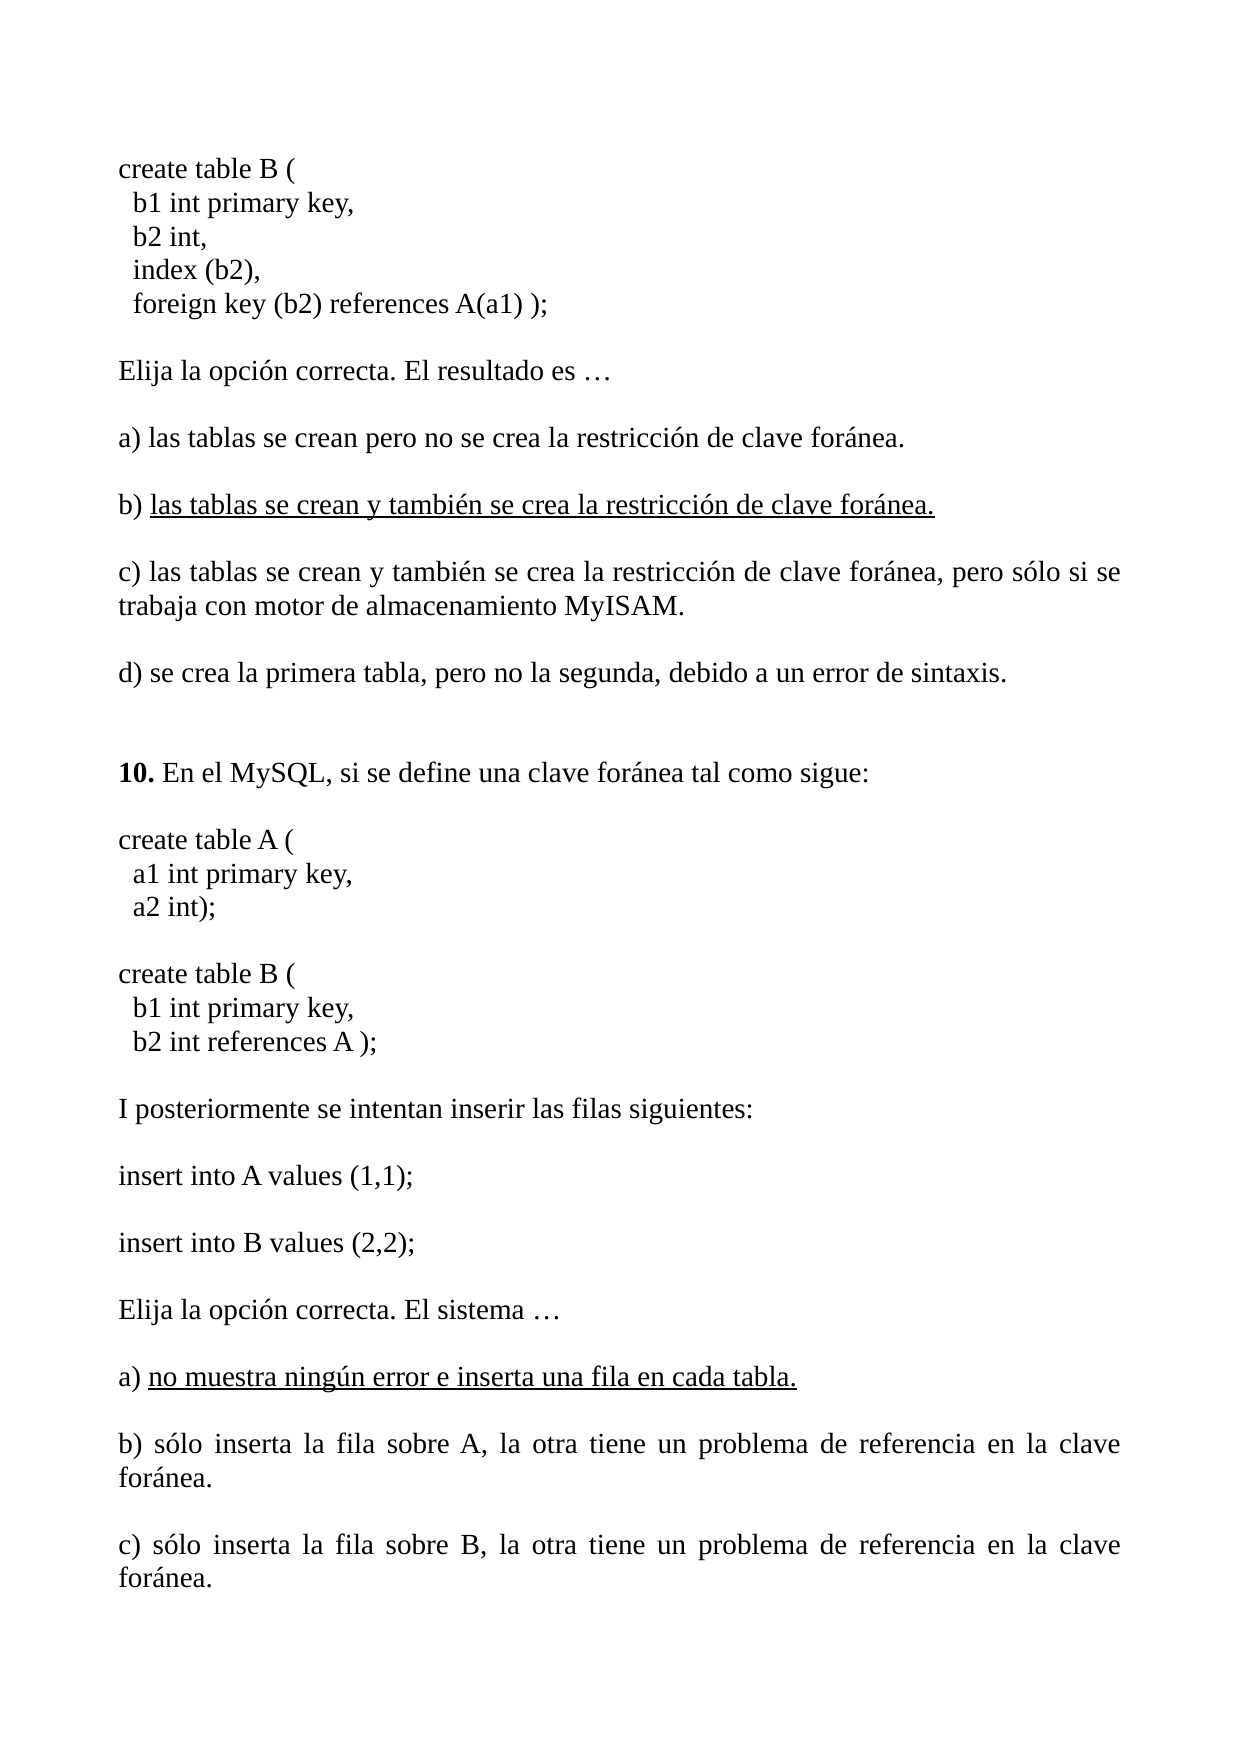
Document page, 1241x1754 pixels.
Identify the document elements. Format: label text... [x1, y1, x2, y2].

text b2 int references A ); [118, 1024, 1122, 1057]
text b) sólo inserta la fila sobre A, la otra tiene un problema de referencia en la clave foránea. [118, 1426, 1122, 1493]
text b1 int primary key, [118, 990, 1122, 1024]
text 10. En el MySQL, si se define una clave foránea tal como sigue: [118, 755, 1122, 789]
text c) las tablas se crean y también se crea la restricción de clave foránea, pero sólo si se trabaja con motor de almacenamiento MyISAM. [118, 554, 1122, 621]
text create table B ( [118, 152, 1122, 185]
text a1 int primary key, [118, 856, 1122, 889]
text foreign key (b2) references A(a1) ); [118, 286, 1122, 319]
text a) las tablas se crean pero no se crea la restricción de clave foránea. [118, 420, 1122, 453]
text d) se crea la primera tabla, pero no la segunda, debido a un error de sintaxis. [118, 655, 1122, 688]
text Elija la opción correcta. El sistema … [118, 1292, 1122, 1326]
text b) las tablas se crean y también se crea la restricción de clave foránea. [118, 487, 1122, 521]
text b2 int, [118, 219, 1122, 252]
text Elija la opción correcta. El resultado es … [118, 353, 1122, 386]
text insert into A values (1,1); [118, 1158, 1122, 1191]
text c) sólo inserta la fila sobre B, la otra tiene un problema de referencia en la clave foránea. [118, 1527, 1122, 1594]
text insert into B values (2,2); [118, 1225, 1122, 1258]
text create table B ( [118, 957, 1122, 990]
text a2 int); [118, 889, 1122, 923]
text index (b2), [118, 252, 1122, 286]
text create table A ( [118, 822, 1122, 856]
text b1 int primary key, [118, 185, 1122, 219]
text a) no muestra ningún error e inserta una fila en cada tabla. [118, 1359, 1122, 1393]
text I posteriormente se intentan inserir las filas siguientes: [118, 1091, 1122, 1124]
